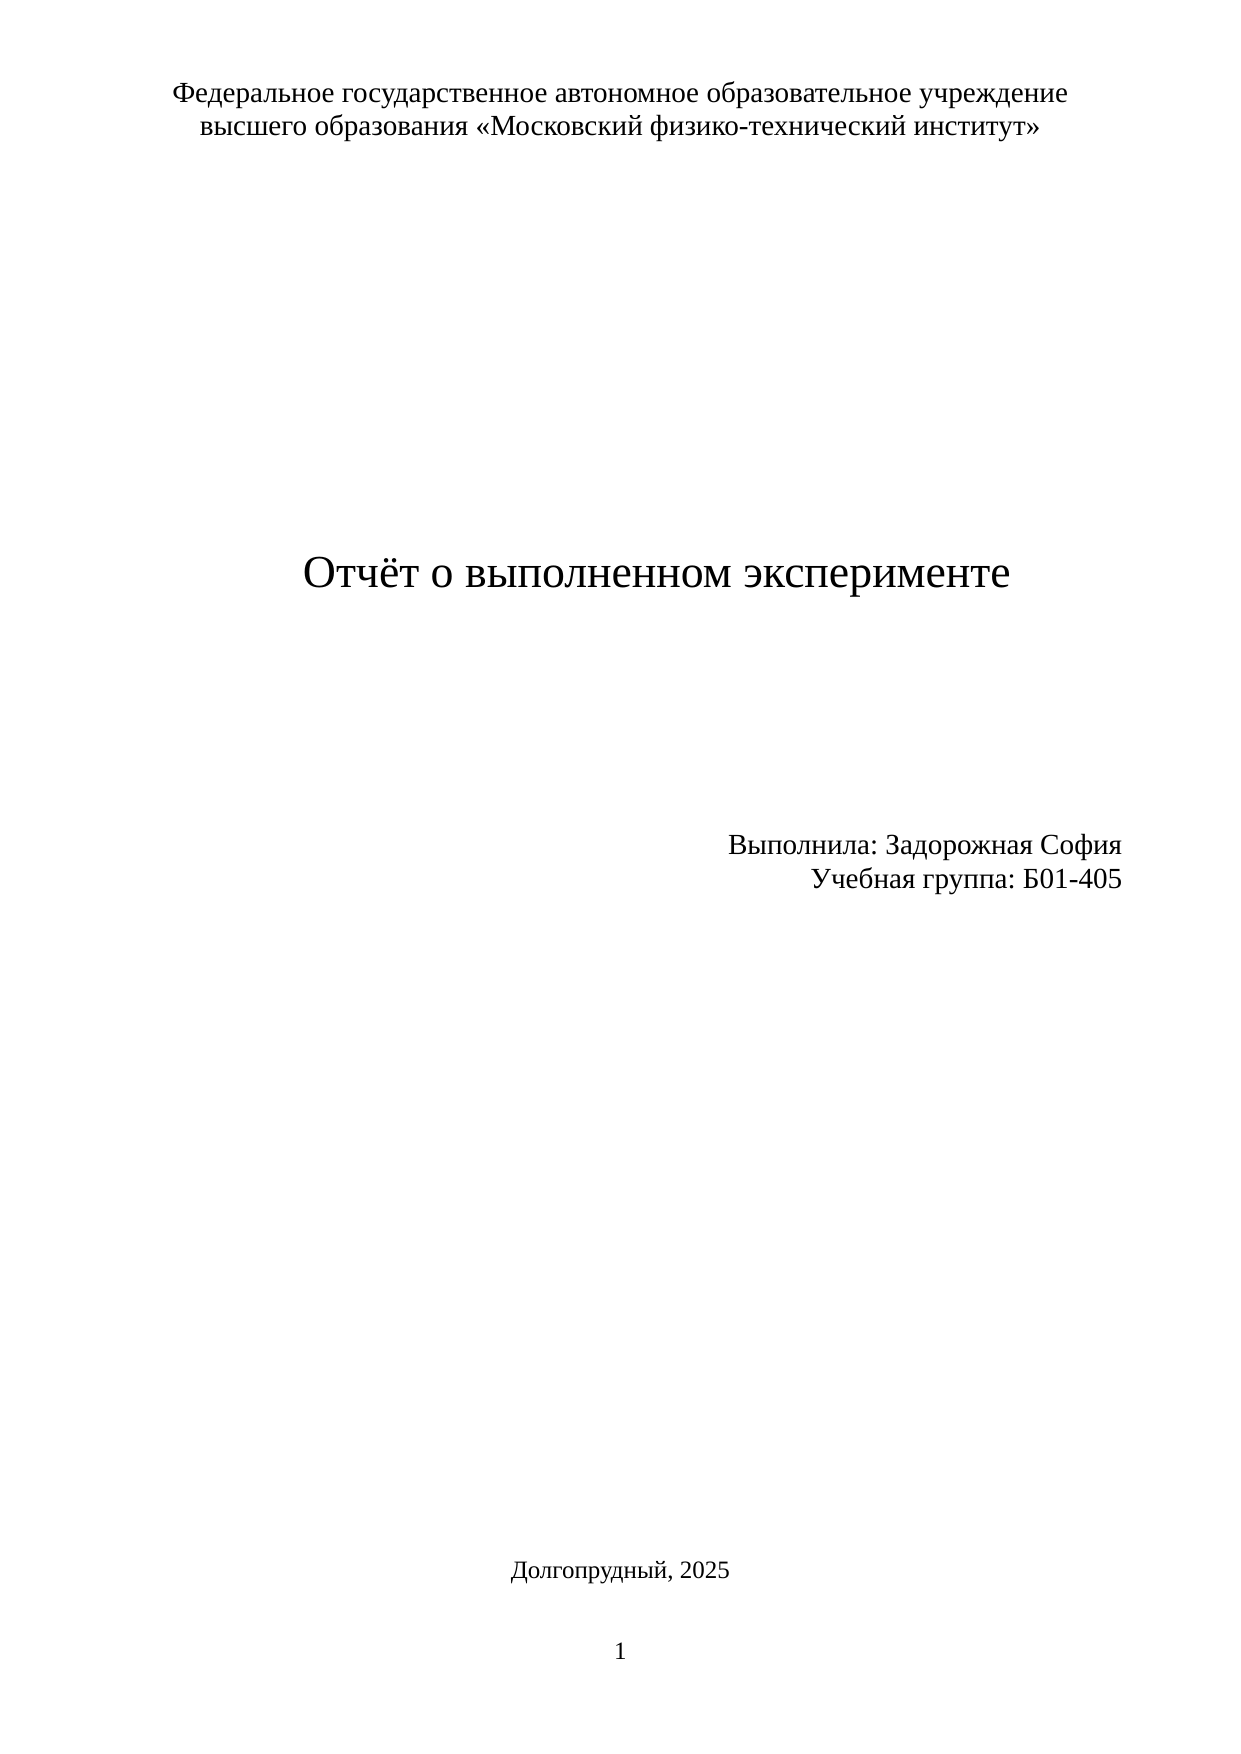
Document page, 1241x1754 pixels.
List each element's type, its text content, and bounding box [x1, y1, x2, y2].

text Федеральное государственное автономное образовательное учреждение высшего образования «Московский физико-технический институт» [118, 75, 1122, 142]
text Долгопрудный, 2025 [118, 1556, 1122, 1584]
text Отчёт о выполненном эксперименте [118, 544, 1122, 597]
text Учебная группа: Б01-405 [118, 861, 1122, 894]
text Выполнила: Задорожная София [118, 827, 1122, 861]
